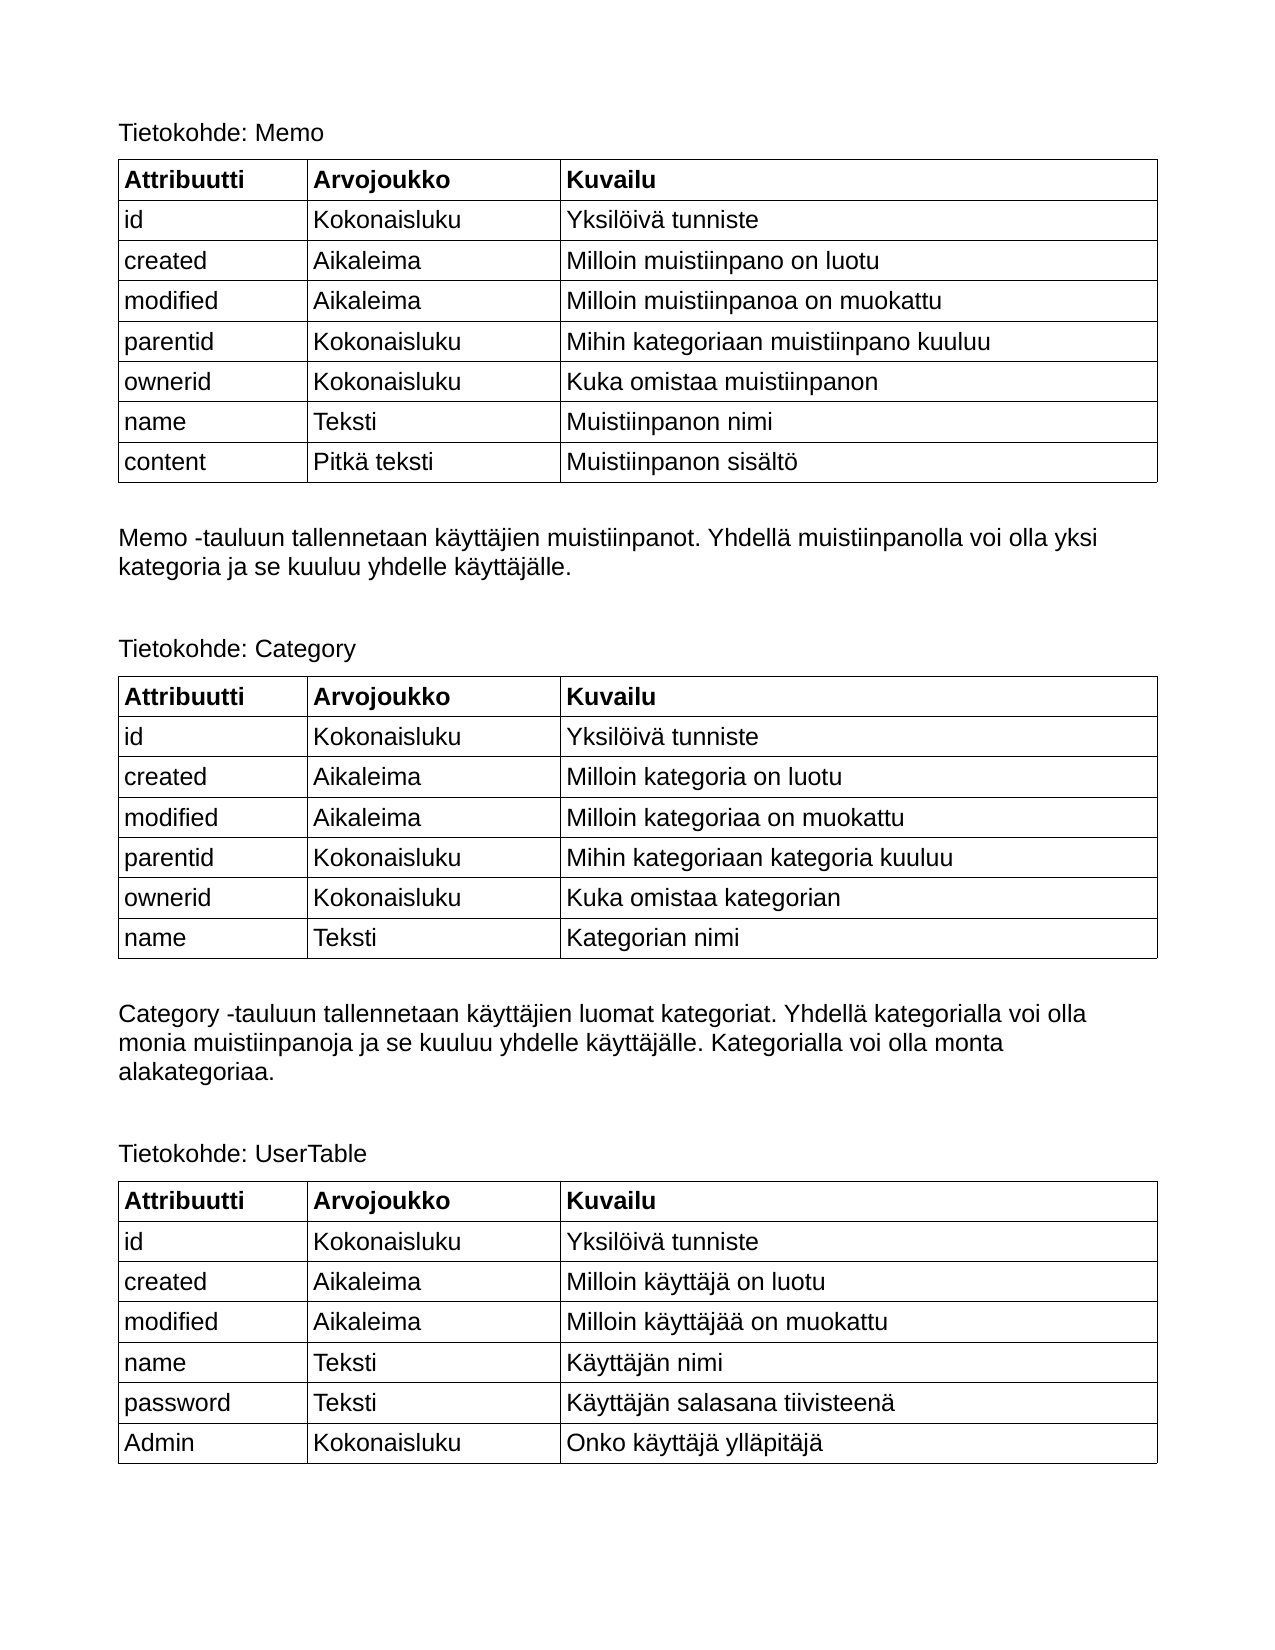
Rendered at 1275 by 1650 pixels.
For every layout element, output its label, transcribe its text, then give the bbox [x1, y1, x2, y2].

table_cell name [119, 402, 307, 442]
table_cell modified [119, 1302, 307, 1342]
table_cell Aikaleima [308, 1302, 560, 1342]
table_cell name [119, 1343, 307, 1382]
table_cell Milloin käyttäjää on muokattu [561, 1302, 1157, 1342]
table_header Attribuutti [119, 160, 307, 200]
table_cell Teksti [308, 1383, 560, 1422]
table_cell Aikaleima [308, 1262, 560, 1301]
table_cell Kokonaisluku [308, 878, 560, 918]
table_cell Käyttäjän salasana tiivisteenä [561, 1383, 1157, 1422]
table_cell Milloin käyttäjä on luotu [561, 1262, 1157, 1301]
table_header Arvojoukko [308, 677, 560, 716]
table_cell Teksti [308, 919, 560, 958]
table_cell Kuka omistaa kategorian [561, 878, 1157, 918]
table_cell name [119, 919, 307, 958]
table_cell Milloin muistiinpanoa on muokattu [561, 281, 1157, 321]
table_header Kuvailu [561, 160, 1157, 200]
table_cell Teksti [308, 1343, 560, 1382]
table_cell content [119, 443, 307, 482]
table_cell id [119, 1222, 307, 1261]
table_cell Teksti [308, 402, 560, 442]
table_cell Aikaleima [308, 241, 560, 280]
text Tietokohde: UserTable [118, 1139, 1157, 1168]
table_cell modified [119, 798, 307, 837]
table_cell Kokonaisluku [308, 362, 560, 401]
table_cell Onko käyttäjä ylläpitäjä [561, 1424, 1157, 1463]
table_cell Admin [119, 1424, 307, 1463]
table_cell Milloin kategoriaa on muokattu [561, 798, 1157, 837]
table_cell Kokonaisluku [308, 322, 560, 361]
table_cell Kuka omistaa muistiinpanon [561, 362, 1157, 401]
table_cell id [119, 717, 307, 756]
table_cell Milloin kategoria on luotu [561, 757, 1157, 797]
table_header Kuvailu [561, 1182, 1157, 1221]
table_cell parentid [119, 838, 307, 877]
table_cell Kategorian nimi [561, 919, 1157, 958]
table_cell created [119, 241, 307, 280]
table_cell Milloin muistiinpano on luotu [561, 241, 1157, 280]
table_cell Mihin kategoriaan kategoria kuuluu [561, 838, 1157, 877]
table_cell Pitkä teksti [308, 443, 560, 482]
table_cell created [119, 757, 307, 797]
table_cell Muistiinpanon sisältö [561, 443, 1157, 482]
table_cell Yksilöivä tunniste [561, 717, 1157, 756]
table_cell Aikaleima [308, 281, 560, 321]
table_header Arvojoukko [308, 1182, 560, 1221]
text Tietokohde: Memo [118, 118, 1157, 147]
table_header Attribuutti [119, 677, 307, 716]
table_cell Muistiinpanon nimi [561, 402, 1157, 442]
text Tietokohde: Category [118, 634, 1157, 663]
table_cell Aikaleima [308, 757, 560, 797]
table_cell Mihin kategoriaan muistiinpano kuuluu [561, 322, 1157, 361]
table_cell Yksilöivä tunniste [561, 1222, 1157, 1261]
table_cell password [119, 1383, 307, 1422]
table_header Kuvailu [561, 677, 1157, 716]
table_cell created [119, 1262, 307, 1301]
table_cell Käyttäjän nimi [561, 1343, 1157, 1382]
table_cell Kokonaisluku [308, 1222, 560, 1261]
table_cell Kokonaisluku [308, 201, 560, 240]
table_cell Kokonaisluku [308, 838, 560, 877]
table_header Arvojoukko [308, 160, 560, 200]
table_cell Kokonaisluku [308, 717, 560, 756]
table_cell Yksilöivä tunniste [561, 201, 1157, 240]
table_cell Aikaleima [308, 798, 560, 837]
table_cell Kokonaisluku [308, 1424, 560, 1463]
table_cell modified [119, 281, 307, 321]
table_cell ownerid [119, 878, 307, 918]
text Memo -tauluun tallennetaan käyttäjien muistiinpanot. Yhdellä muistiinpanolla voi olla yksi kategoria ja se kuuluu yhdelle käyttäjälle. [118, 523, 1157, 581]
text Category -tauluun tallennetaan käyttäjien luomat kategoriat. Yhdellä kategorialla voi olla monia muistiinpanoja ja se kuuluu yhdelle käyttäjälle. Kategorialla voi olla monta alakategoriaa. [118, 999, 1157, 1086]
table_cell id [119, 201, 307, 240]
table_cell parentid [119, 322, 307, 361]
table_cell ownerid [119, 362, 307, 401]
table_header Attribuutti [119, 1182, 307, 1221]
